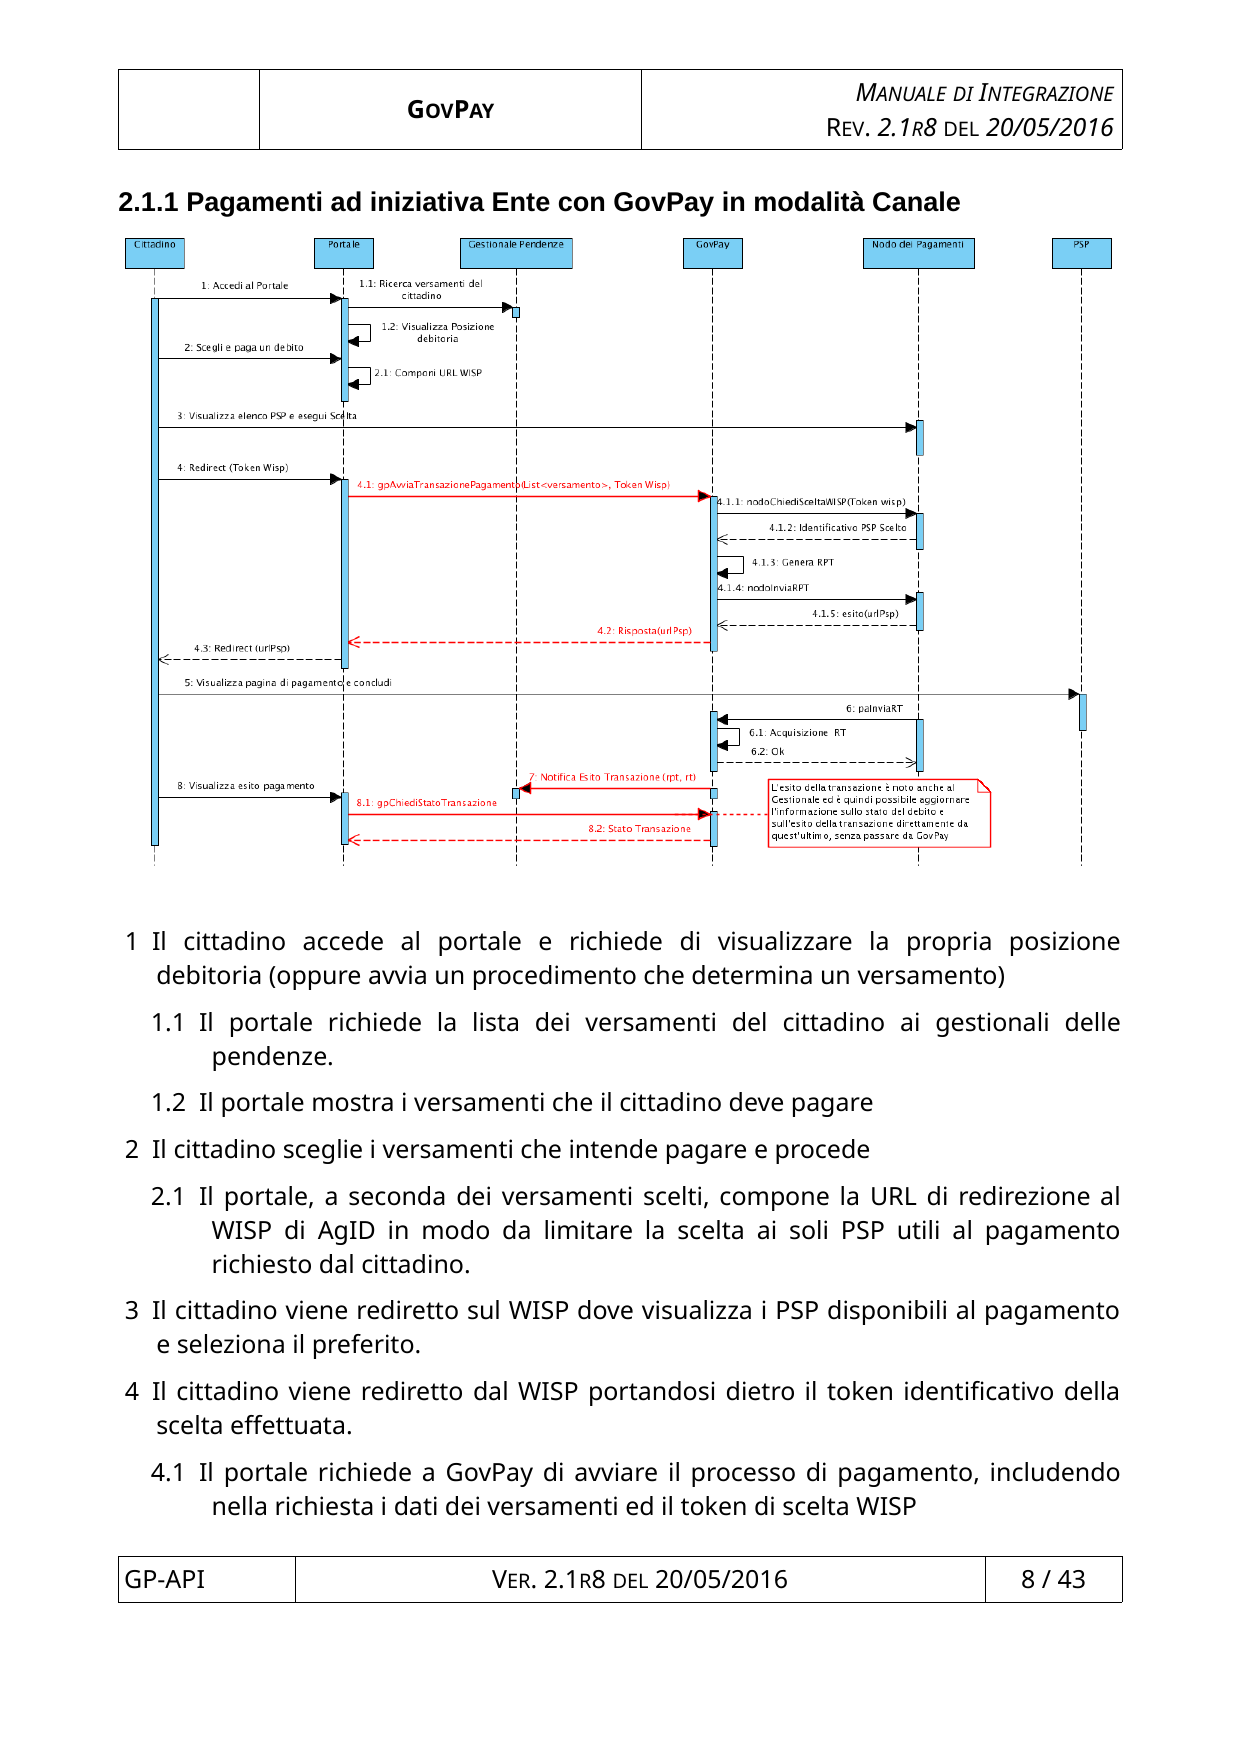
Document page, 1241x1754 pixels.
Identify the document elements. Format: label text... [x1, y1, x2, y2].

list Il cittadino sceglie i versamenti che intende pagare e procede [118, 1132, 1122, 1166]
picture [118, 230, 1123, 878]
list Il portale richiede a GovPay di avviare il processo di pagamento, includendo nella richiesta i dati dei versamenti ed il token di scelta WISP [144, 1454, 1122, 1522]
subtitle Pagamenti ad iniziativa Ente con GovPay in modalità Canale [118, 186, 1122, 217]
list Il cittadino viene rediretto sul WISP dove visualizza i PSP disponibili al pagamento e seleziona il preferito. [118, 1293, 1122, 1361]
list Il portale richiede la lista dei versamenti del cittadino ai gestionali delle pendenze. [144, 1004, 1122, 1073]
list Il cittadino accede al portale e richiede di visualizzare la propria posizione debitoria (oppure avvia un procedimento che determina un versamento) [118, 924, 1122, 992]
list Il portale mostra i versamenti che il cittadino deve pagare [144, 1085, 1122, 1119]
list Il portale, a seconda dei versamenti scelti, compone la URL di redirezione al WISP di AgID in modo da limitare la scelta ai soli PSP utili al pagamento richiesto dal cittadino. [144, 1178, 1122, 1280]
list Il cittadino viene rediretto dal WISP portandosi dietro il token identificativo della scelta effettuata. [118, 1373, 1122, 1442]
